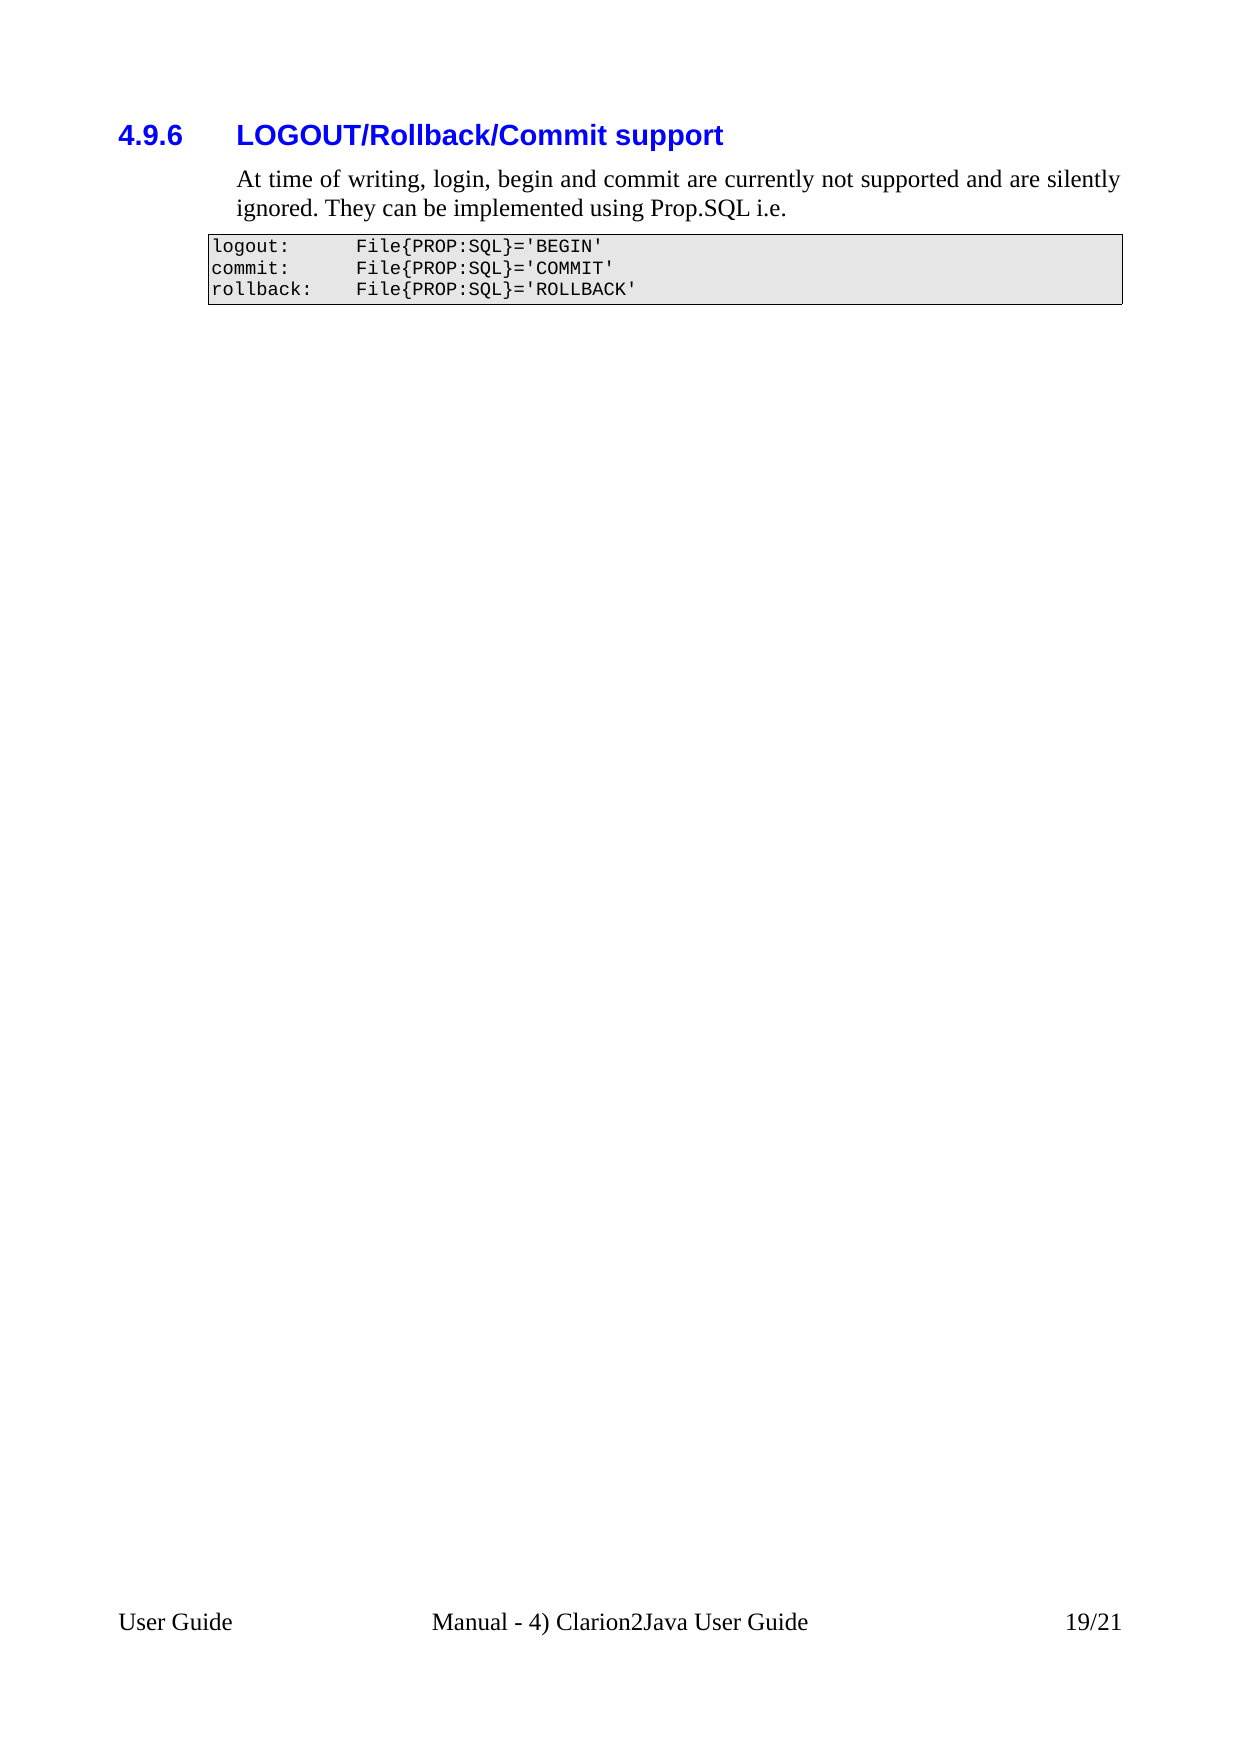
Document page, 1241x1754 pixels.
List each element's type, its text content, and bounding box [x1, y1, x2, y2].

text logout: File{PROP:SQL}='BEGIN' [209, 235, 1122, 255]
text commit: File{PROP:SQL}='COMMIT' [209, 255, 1122, 277]
text At time of writing, login, begin and commit are currently not supported and are silently ignored. They can be implemented using Prop.SQL i.e. [236, 164, 1122, 222]
subtitle LOGOUT/Rollback/Commit support [118, 118, 1122, 152]
text rollback: File{PROP:SQL}='ROLLBACK' [209, 277, 1122, 304]
